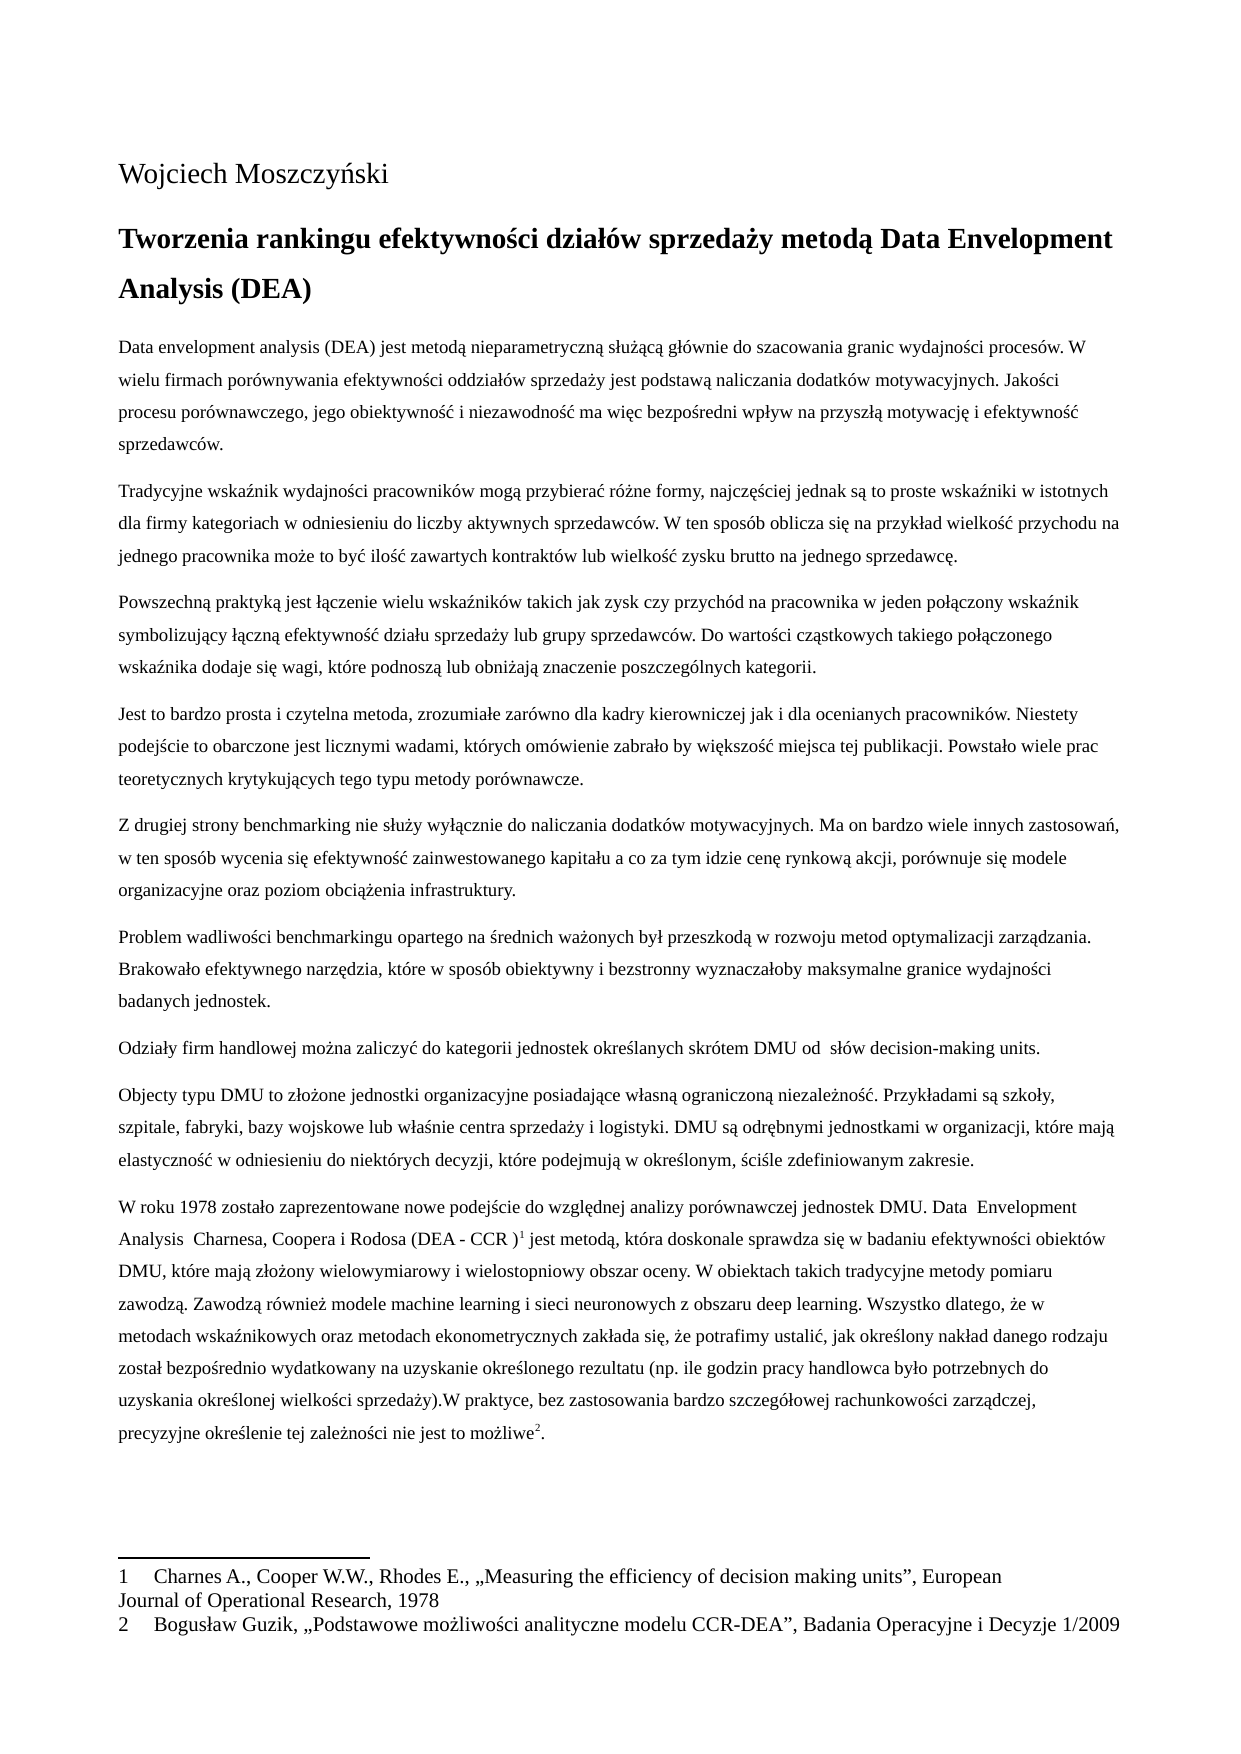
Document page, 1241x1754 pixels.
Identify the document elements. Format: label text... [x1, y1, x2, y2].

text Jest to bardzo prosta i czytelna metoda, zrozumiałe zarówno dla kadry kierowniczej jak i dla ocenianych pracowników. Niestety podejście to obarczone jest licznymi wadami, których omówienie zabrało by większość miejsca tej publikacji. Powstało wiele prac teoretycznych krytykujących tego typu metody porównawcze. [118, 703, 1122, 789]
text W roku 1978 zostało zaprezentowane nowe podejście do względnej analizy porównawczej jednostek DMU. Data Envelopment Analysis Charnesa, Coopera i Rodosa (DEA - CCR ) jest metodą, która doskonale sprawdza się w badaniu efektywności obiektów DMU, które mają złożony wielowymiarowy i wielostopniowy obszar oceny. W obiektach takich tradycyjne metody pomiaru zawodzą. Zawodzą również modele machine learning i sieci neuronowych z obszaru deep learning. Wszystko dlatego, że w metodach wskaźnikowych oraz metodach ekonometrycznych zakłada się, że potrafimy ustalić, jak określony nakład danego rodzaju został bezpośrednio wydatkowany na uzyskanie określonego rezultatu (np. ile godzin pracy handlowca było potrzebnych do uzyskania określonej wielkości sprzedaży).W praktyce, bez zastosowania bardzo szczegółowej rachunkowości zarządczej, precyzyjne określenie tej zależności nie jest to możliwe. [118, 1196, 1122, 1443]
text Data envelopment analysis (DEA) jest metodą nieparametryczną służącą głównie do szacowania granic wydajności procesów. W wielu firmach porównywania efektywności oddziałów sprzedaży jest podstawą naliczania dodatków motywacyjnych. Jakości procesu porównawczego, jego obiektywność i niezawodność ma więc bezpośredni wpływ na przyszłą motywację i efektywność sprzedawców. [118, 336, 1122, 455]
text Wojciech Moszczyński [118, 156, 1122, 190]
text Odziały firm handlowej można zaliczyć do kategorii jednostek określanych skrótem DMU od słów decision-making units. [118, 1037, 1122, 1059]
text Tworzenia rankingu efektywności działów sprzedaży metodą Data Envelopment Analysis (DEA) [118, 221, 1122, 305]
text Charnes A., Cooper W.W., Rhodes E., „Measuring the efficiency of decision making units”, European [118, 1564, 1122, 1588]
text Powszechną praktyką jest łączenie wielu wskaźników takich jak zysk czy przychód na pracownika w jeden połączony wskaźnik symbolizujący łączną efektywność działu sprzedaży lub grupy sprzedawców. Do wartości cząstkowych takiego połączonego wskaźnika dodaje się wagi, które podnoszą lub obniżają znaczenie poszczególnych kategorii. [118, 591, 1122, 678]
text Problem wadliwości benchmarkingu opartego na średnich ważonych był przeszkodą w rozwoju metod optymalizacji zarządzania. Brakowało efektywnego narzędzia, które w sposób obiektywny i bezstronny wyznaczałoby maksymalne granice wydajności badanych jednostek. [118, 926, 1122, 1012]
text Journal of Operational Research, 1978 [118, 1588, 1122, 1612]
text Tradycyjne wskaźnik wydajności pracowników mogą przybierać różne formy, najczęściej jednak są to proste wskaźniki w istotnych dla firmy kategoriach w odniesieniu do liczby aktywnych sprzedawców. W ten sposób oblicza się na przykład wielkość przychodu na jednego pracownika może to być ilość zawartych kontraktów lub wielkość zysku brutto na jednego sprzedawcę. [118, 480, 1122, 566]
text Objecty typu DMU to złożone jednostki organizacyjne posiadające własną ograniczoną niezależność. Przykładami są szkoły, szpitale, fabryki, bazy wojskowe lub właśnie centra sprzedaży i logistyki. DMU są odrębnymi jednostkami w organizacji, które mają elastyczność w odniesieniu do niektórych decyzji, które podejmują w określonym, ściśle zdefiniowanym zakresie. [118, 1084, 1122, 1170]
text Z drugiej strony benchmarking nie służy wyłącznie do naliczania dodatków motywacyjnych. Ma on bardzo wiele innych zastosowań, w ten sposób wycenia się efektywność zainwestowanego kapitału a co za tym idzie cenę rynkową akcji, porównuje się modele organizacyjne oraz poziom obciążenia infrastruktury. [118, 814, 1122, 901]
text Bogusław Guzik, „Podstawowe możliwości analityczne modelu CCR-DEA”, Badania Operacyjne i Decyzje 1/2009 [118, 1612, 1122, 1636]
